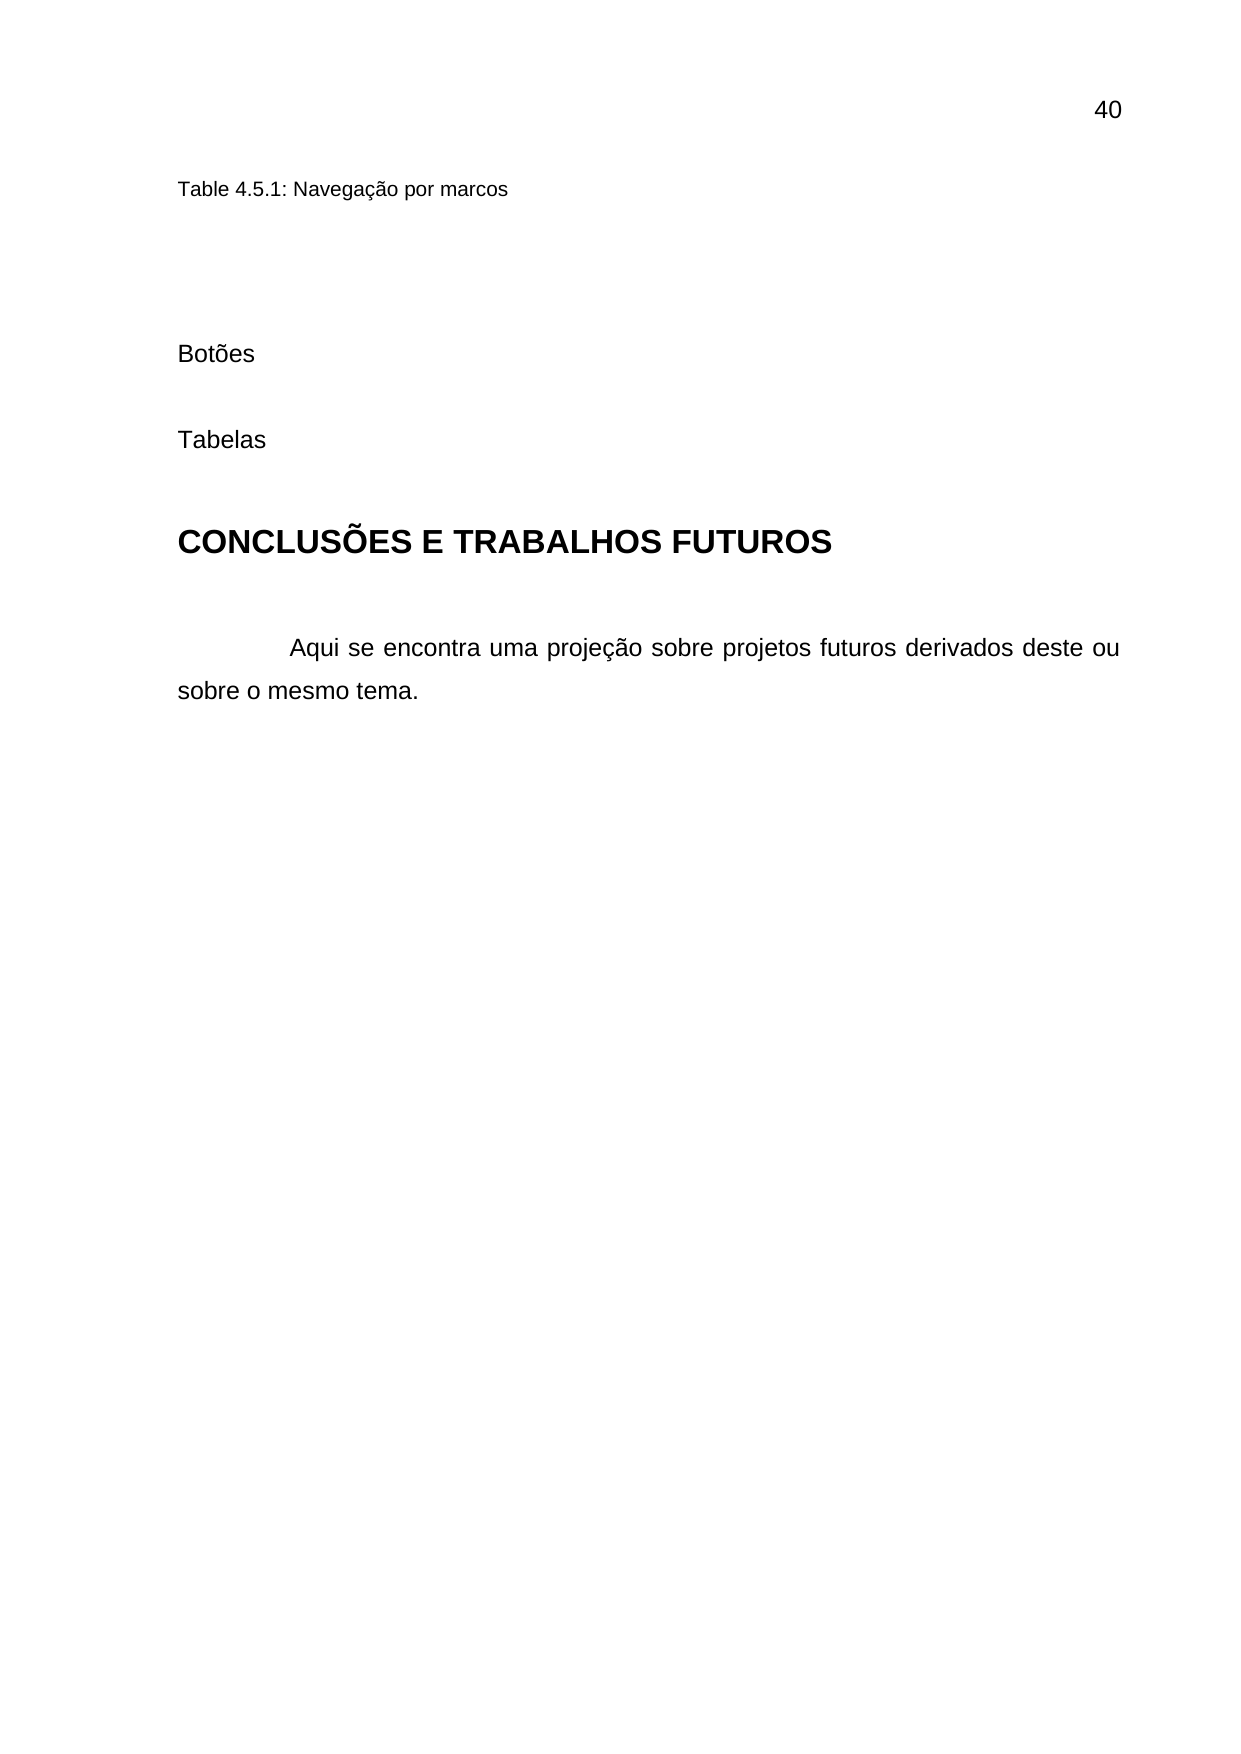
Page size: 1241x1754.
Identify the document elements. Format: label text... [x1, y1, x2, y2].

text Tabelas [177, 425, 1122, 454]
text Aqui se encontra uma projeção sobre projetos futuros derivados deste ou sobre o mesmo tema. [177, 633, 1122, 705]
text Table 4.5.1: Navegação por marcos [177, 177, 1122, 201]
text Botões [177, 339, 1122, 367]
table_cell [650, 267, 1122, 296]
table_cell [177, 267, 649, 296]
table_header [177, 238, 649, 267]
text CONCLUSÕES E TRABALHOS FUTUROS [177, 522, 1122, 560]
table_header [650, 238, 1122, 267]
